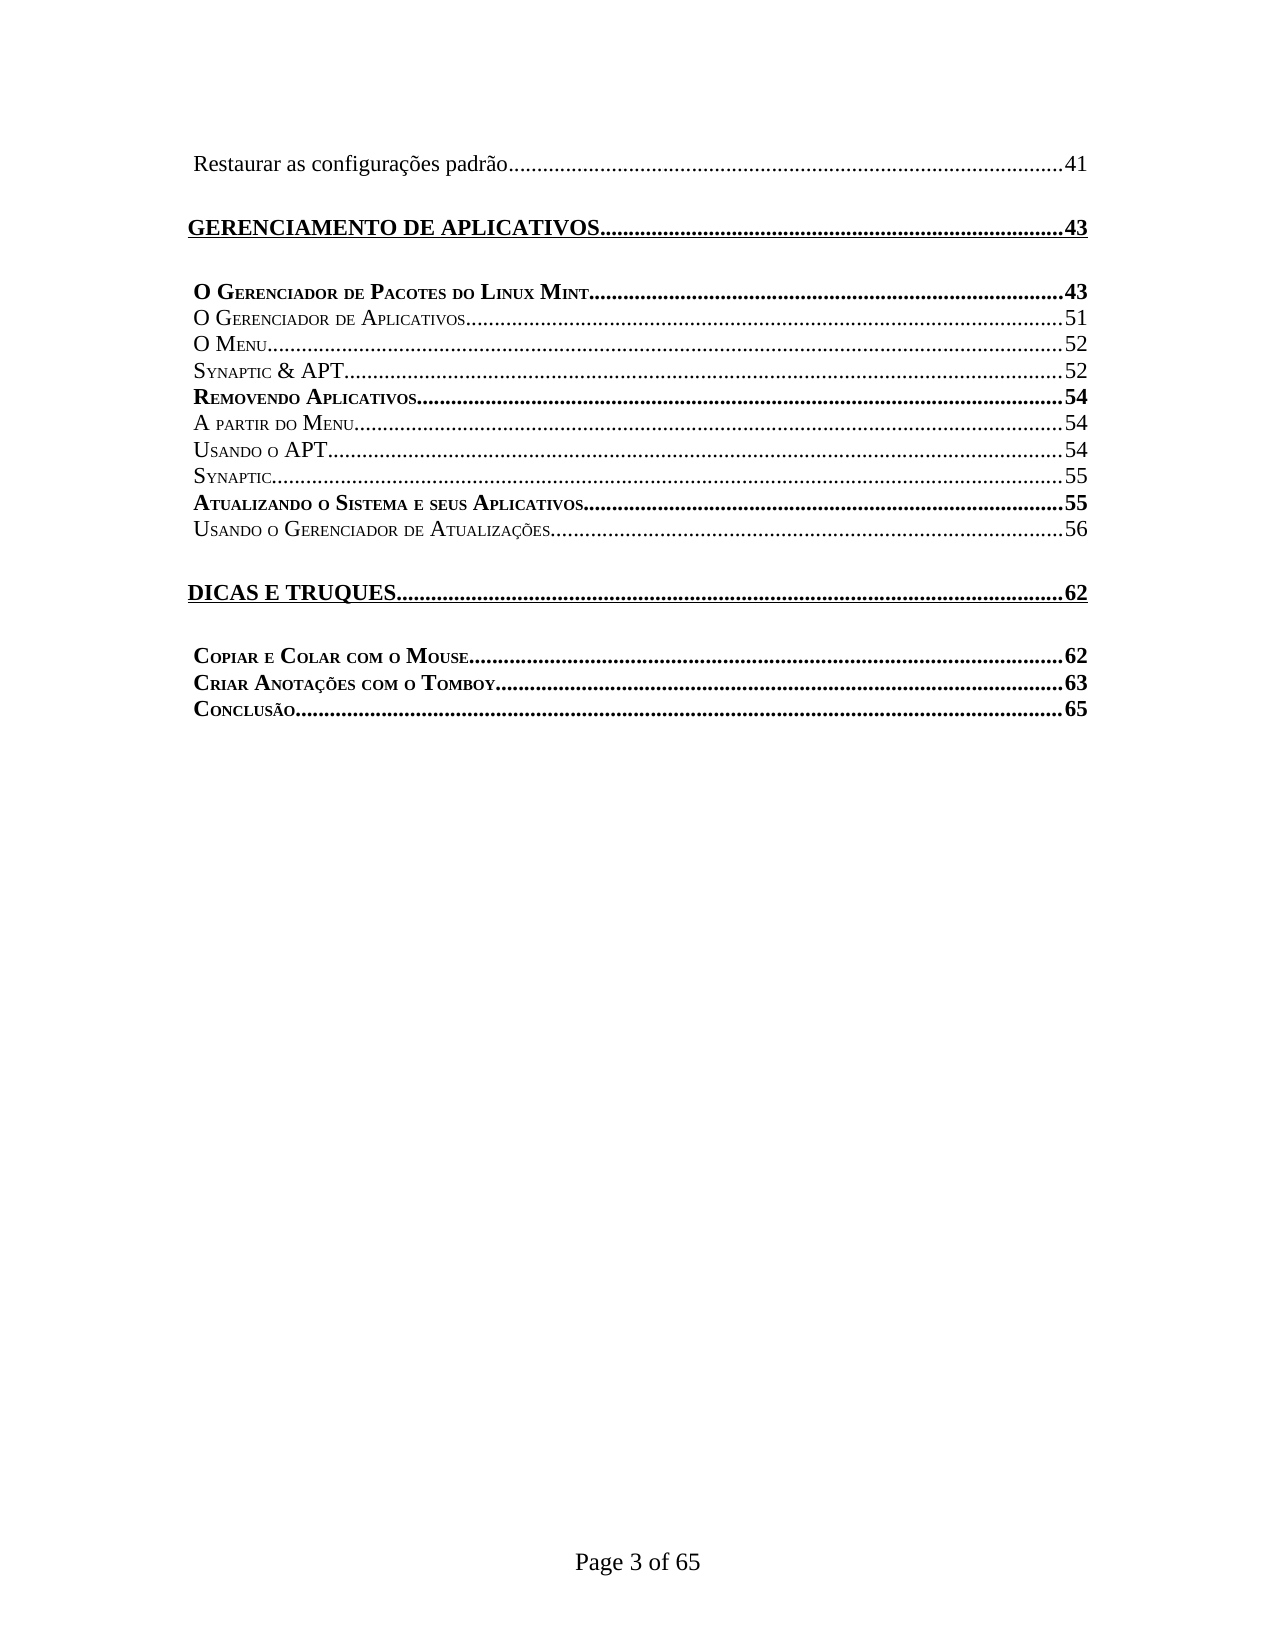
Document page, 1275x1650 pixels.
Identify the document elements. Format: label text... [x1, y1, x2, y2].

text Criar Anotações com o Tomboy 63 [187, 669, 1087, 695]
text Dicas e Truques 62 [187, 579, 1087, 602]
text O Menu 52 [187, 330, 1087, 357]
text Conclusão 65 [187, 695, 1087, 722]
text Removendo Aplicativos 54 [187, 383, 1087, 409]
text Restaurar as configurações padrão 41 [187, 150, 1087, 176]
text Atualizando o Sistema e seus Aplicativos 55 [187, 488, 1087, 515]
text O Gerenciador de Pacotes do Linux Mint 43 [187, 278, 1087, 304]
text Copiar e Colar com o Mouse 62 [187, 643, 1087, 669]
text Usando o Gerenciador de Atualizações 56 [187, 515, 1087, 541]
text Gerenciamento de Aplicativos 43 [187, 214, 1087, 237]
text A partir do Menu 54 [187, 409, 1087, 436]
text Synaptic & APT 52 [187, 357, 1087, 383]
text Usando o APT 54 [187, 436, 1087, 462]
text O Gerenciador de Aplicativos 51 [187, 304, 1087, 330]
text Synaptic 55 [187, 462, 1087, 488]
